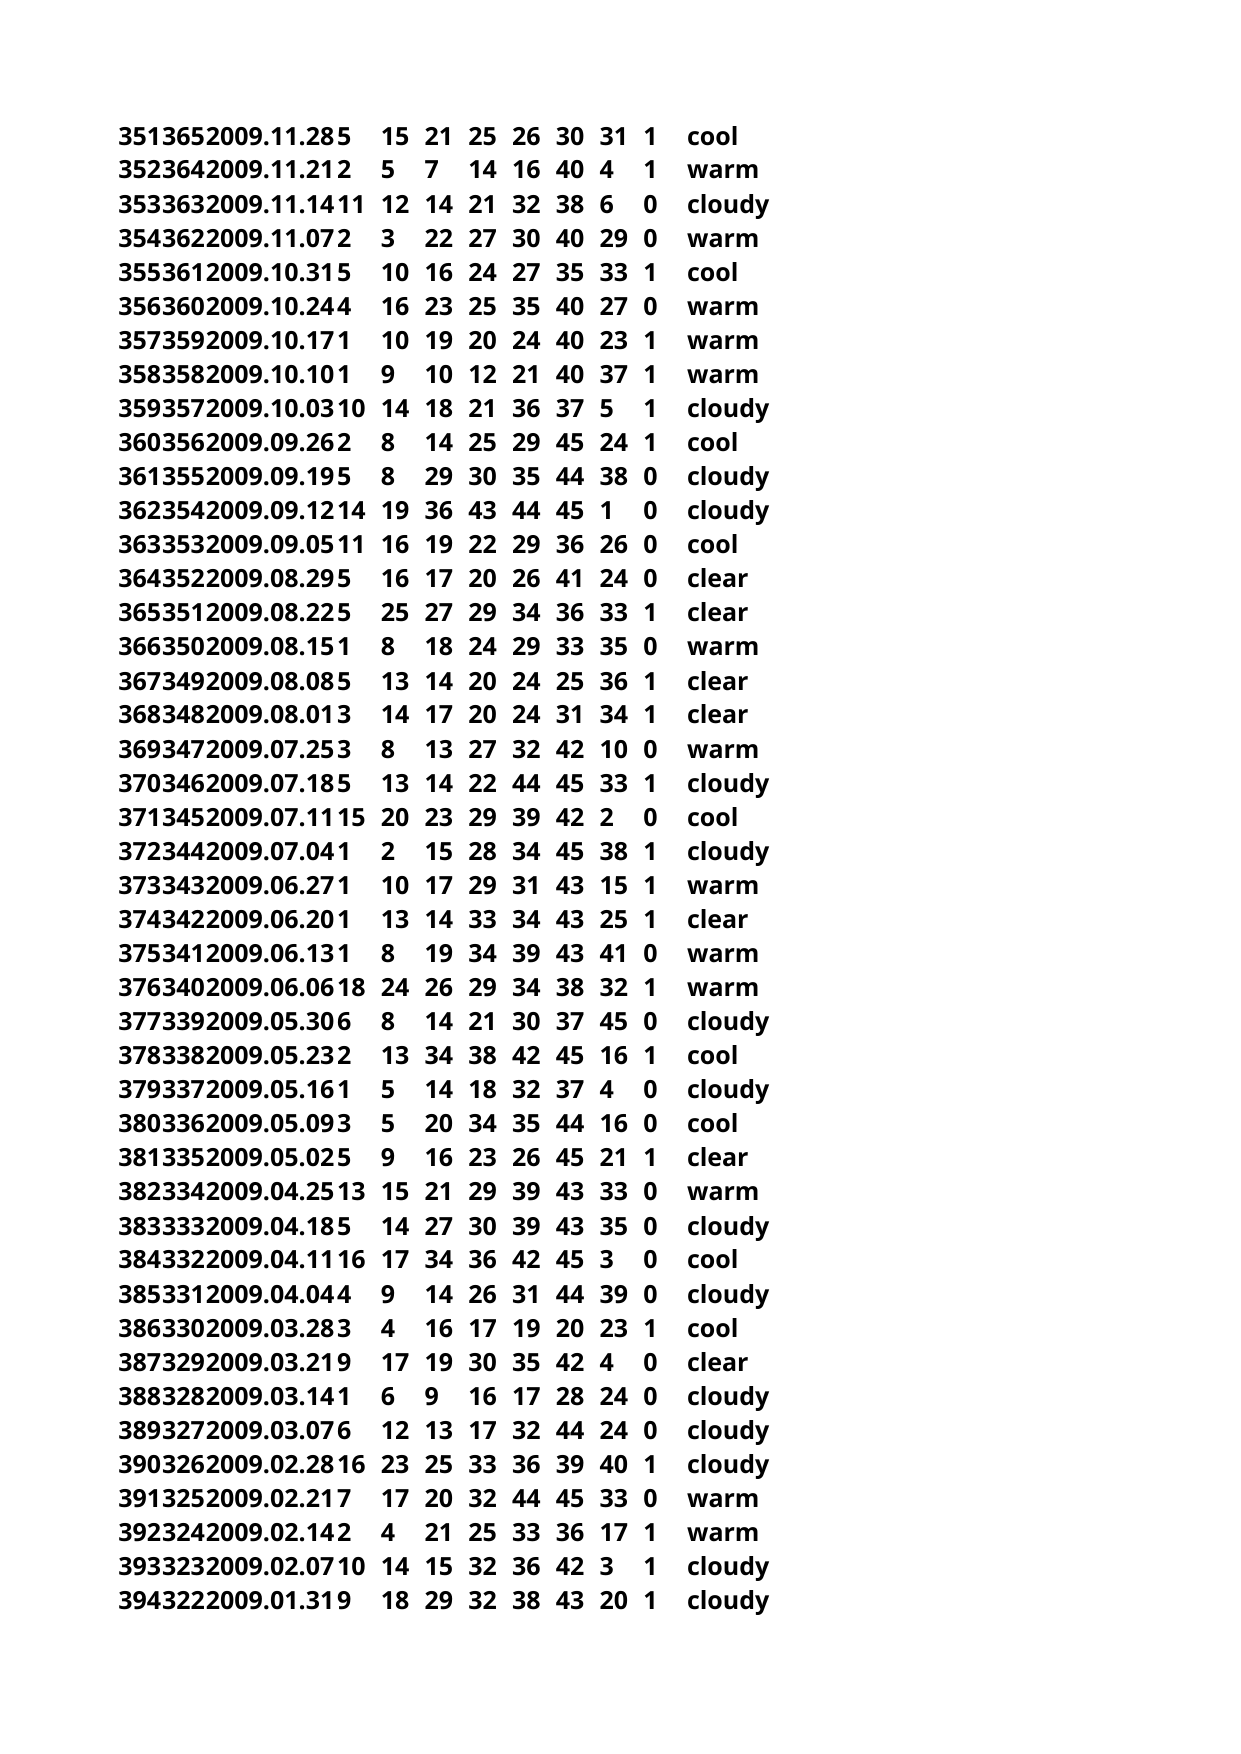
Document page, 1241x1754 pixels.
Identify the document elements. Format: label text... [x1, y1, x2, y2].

text 352 364 2009.11.21 2 5 7 14 16 40 4 1 warm [118, 152, 1122, 186]
text 380 336 2009.05.09 3 5 20 34 35 44 16 0 cool [118, 1106, 1122, 1140]
text 386 330 2009.03.28 3 4 16 17 19 20 23 1 cool [118, 1310, 1122, 1344]
text 375 341 2009.06.13 1 8 19 34 39 43 41 0 warm [118, 936, 1122, 970]
text 366 350 2009.08.15 1 8 18 24 29 33 35 0 warm [118, 629, 1122, 663]
text 362 354 2009.09.12 14 19 36 43 44 45 1 0 cloudy [118, 493, 1122, 527]
text 353 363 2009.11.14 11 12 14 21 32 38 6 0 cloudy [118, 186, 1122, 220]
text 391 325 2009.02.21 7 17 20 32 44 45 33 0 warm [118, 1481, 1122, 1515]
text 373 343 2009.06.27 1 10 17 29 31 43 15 1 warm [118, 867, 1122, 902]
text 387 329 2009.03.21 9 17 19 30 35 42 4 0 clear [118, 1344, 1122, 1378]
text 379 337 2009.05.16 1 5 14 18 32 37 4 0 cloudy [118, 1072, 1122, 1106]
text 390 326 2009.02.28 16 23 25 33 36 39 40 1 cloudy [118, 1447, 1122, 1481]
text 370 346 2009.07.18 5 13 14 22 44 45 33 1 cloudy [118, 765, 1122, 799]
text 383 333 2009.04.18 5 14 27 30 39 43 35 0 cloudy [118, 1208, 1122, 1242]
text 389 327 2009.03.07 6 12 13 17 32 44 24 0 cloudy [118, 1412, 1122, 1447]
text 368 348 2009.08.01 3 14 17 20 24 31 34 1 clear [118, 697, 1122, 731]
text 369 347 2009.07.25 3 8 13 27 32 42 10 0 warm [118, 731, 1122, 765]
text 382 334 2009.04.25 13 15 21 29 39 43 33 0 warm [118, 1174, 1122, 1208]
text 358 358 2009.10.10 1 9 10 12 21 40 37 1 warm [118, 357, 1122, 391]
text 356 360 2009.10.24 4 16 23 25 35 40 27 0 warm [118, 288, 1122, 322]
text 372 344 2009.07.04 1 2 15 28 34 45 38 1 cloudy [118, 833, 1122, 867]
text 363 353 2009.09.05 11 16 19 22 29 36 26 0 cool [118, 527, 1122, 561]
text 367 349 2009.08.08 5 13 14 20 24 25 36 1 clear [118, 663, 1122, 697]
text 357 359 2009.10.17 1 10 19 20 24 40 23 1 warm [118, 322, 1122, 357]
text 384 332 2009.04.11 16 17 34 36 42 45 3 0 cool [118, 1242, 1122, 1276]
text 377 339 2009.05.30 6 8 14 21 30 37 45 0 cloudy [118, 1004, 1122, 1038]
text 374 342 2009.06.20 1 13 14 33 34 43 25 1 clear [118, 902, 1122, 936]
text 376 340 2009.06.06 18 24 26 29 34 38 32 1 warm [118, 970, 1122, 1004]
text 351 365 2009.11.28 5 15 21 25 26 30 31 1 cool [118, 118, 1122, 152]
text 378 338 2009.05.23 2 13 34 38 42 45 16 1 cool [118, 1038, 1122, 1072]
text 359 357 2009.10.03 10 14 18 21 36 37 5 1 cloudy [118, 391, 1122, 425]
text 360 356 2009.09.26 2 8 14 25 29 45 24 1 cool [118, 425, 1122, 459]
text 393 323 2009.02.07 10 14 15 32 36 42 3 1 cloudy [118, 1549, 1122, 1583]
text 364 352 2009.08.29 5 16 17 20 26 41 24 0 clear [118, 561, 1122, 595]
text 394 322 2009.01.31 9 18 29 32 38 43 20 1 cloudy [118, 1583, 1122, 1617]
text 385 331 2009.04.04 4 9 14 26 31 44 39 0 cloudy [118, 1276, 1122, 1310]
text 371 345 2009.07.11 15 20 23 29 39 42 2 0 cool [118, 799, 1122, 833]
text 392 324 2009.02.14 2 4 21 25 33 36 17 1 warm [118, 1515, 1122, 1549]
text 388 328 2009.03.14 1 6 9 16 17 28 24 0 cloudy [118, 1378, 1122, 1412]
text 381 335 2009.05.02 5 9 16 23 26 45 21 1 clear [118, 1140, 1122, 1174]
text 365 351 2009.08.22 5 25 27 29 34 36 33 1 clear [118, 595, 1122, 629]
text 354 362 2009.11.07 2 3 22 27 30 40 29 0 warm [118, 220, 1122, 254]
text 361 355 2009.09.19 5 8 29 30 35 44 38 0 cloudy [118, 459, 1122, 493]
text 355 361 2009.10.31 5 10 16 24 27 35 33 1 cool [118, 254, 1122, 288]
